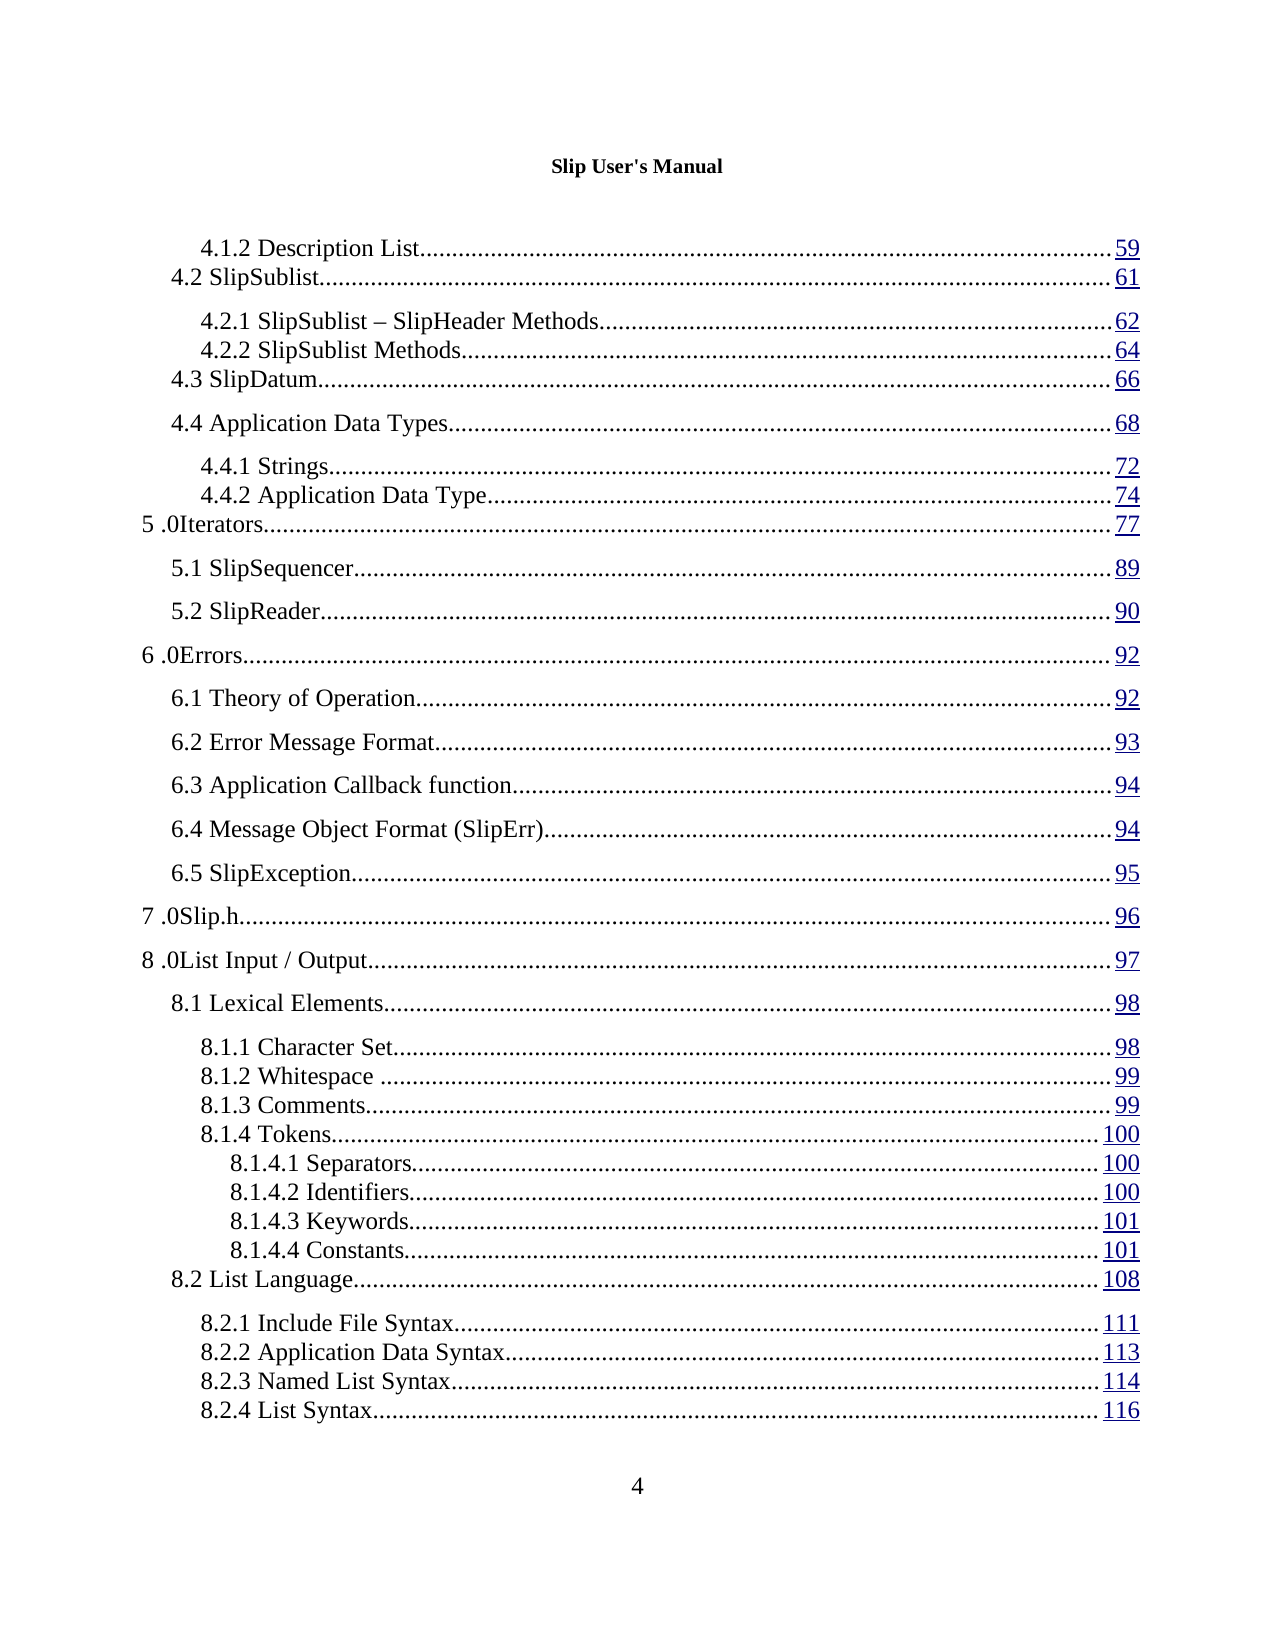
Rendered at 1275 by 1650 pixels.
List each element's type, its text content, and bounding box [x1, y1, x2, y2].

text 8.1.2 Whitespace 99 [194, 1061, 1140, 1090]
text 4.3 SlipDatum 66 [164, 364, 1140, 393]
text 6.5 SlipException 95 [164, 857, 1140, 886]
text 7 .0Slip.h 96 [135, 901, 1140, 930]
text 8.1.4.2 Identifiers 100 [223, 1177, 1140, 1206]
text 6.3 Application Callback function 94 [164, 770, 1140, 799]
text 5.2 SlipReader 90 [164, 596, 1140, 625]
text 8.1.3 Comments 99 [194, 1090, 1140, 1119]
text 4.2 SlipSublist 61 [164, 262, 1140, 291]
text 4.4.1 Strings 72 [194, 451, 1140, 480]
text 8.2 List Language 108 [164, 1264, 1140, 1293]
text 6.4 Message Object Format (SlipErr) 94 [164, 814, 1140, 843]
text 8.2.2 Application Data Syntax 113 [194, 1337, 1140, 1366]
text 8.1.4.3 Keywords 101 [223, 1206, 1140, 1235]
text 8.1.4 Tokens 100 [194, 1119, 1140, 1148]
text 6 .0Errors 92 [135, 640, 1140, 669]
text 8.2.4 List Syntax 116 [194, 1395, 1140, 1424]
text 5.1 SlipSequencer 89 [164, 553, 1140, 582]
text 8.1.1 Character Set 98 [194, 1032, 1140, 1061]
text 8.2.3 Named List Syntax 114 [194, 1366, 1140, 1395]
text 8.1.4.4 Constants 101 [223, 1235, 1140, 1264]
text 4.1.2 Description List 59 [194, 233, 1140, 262]
text 5 .0Iterators 77 [135, 509, 1140, 538]
text 4.4 Application Data Types 68 [164, 407, 1140, 436]
text 4.2.1 SlipSublist – SlipHeader Methods 62 [194, 306, 1140, 335]
text 8 .0List Input / Output 97 [135, 944, 1140, 973]
text 8.1 Lexical Elements 98 [164, 988, 1140, 1017]
text 6.1 Theory of Operation 92 [164, 683, 1140, 712]
text 4.2.2 SlipSublist Methods 64 [194, 335, 1140, 364]
text 8.1.4.1 Separators 100 [223, 1148, 1140, 1177]
text 4.4.2 Application Data Type 74 [194, 480, 1140, 509]
text 8.2.1 Include File Syntax 111 [194, 1308, 1140, 1337]
text 6.2 Error Message Format 93 [164, 727, 1140, 756]
